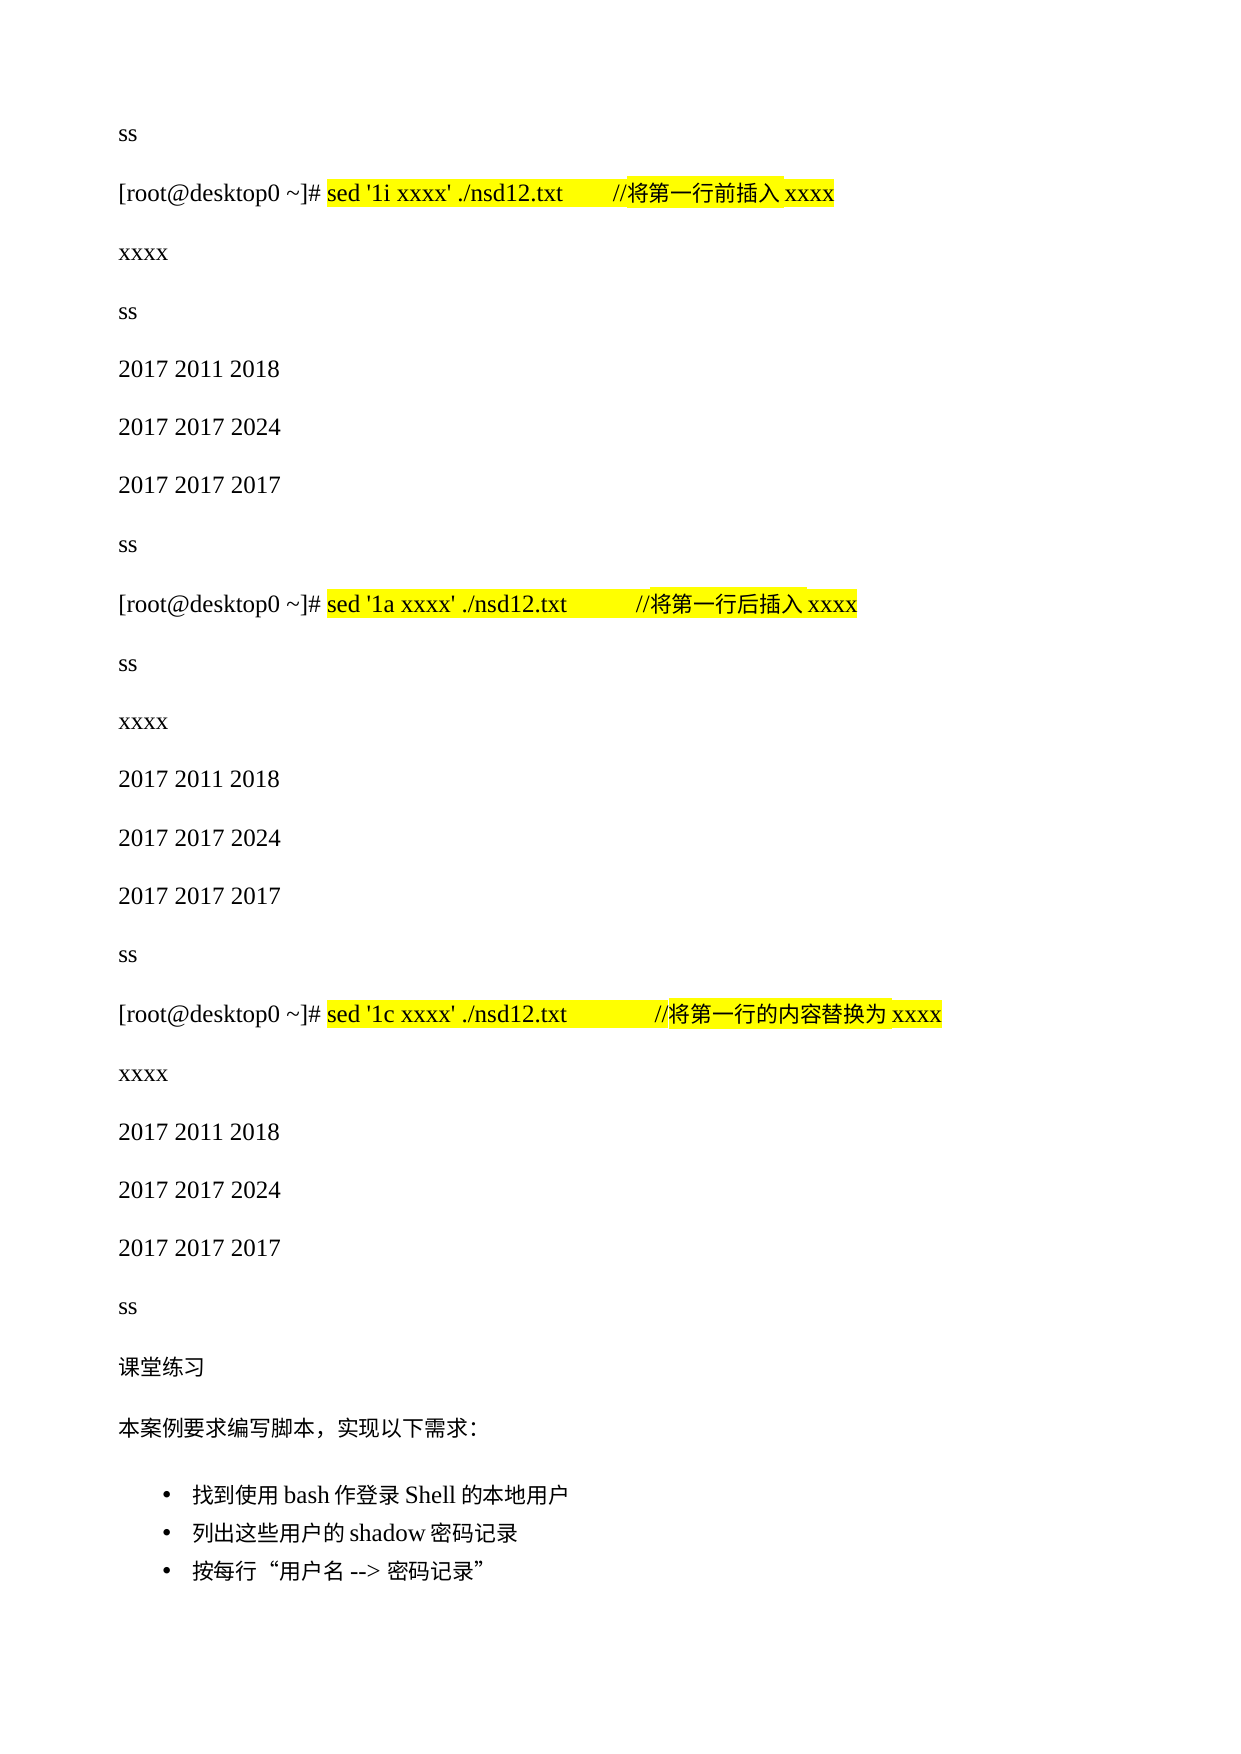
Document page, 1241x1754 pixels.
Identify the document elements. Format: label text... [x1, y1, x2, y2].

text 2017 2017 2024 [118, 823, 1122, 851]
text 本案例要求编写脚本，实现以下需求： [118, 1411, 1122, 1442]
text ss [118, 648, 1122, 677]
text 2017 2017 2024 [118, 1175, 1122, 1204]
text 2017 2011 2018 [118, 1117, 1122, 1146]
text ss [118, 529, 1122, 557]
text xxxx [118, 706, 1122, 735]
text ss [118, 296, 1122, 324]
text xxxx [118, 237, 1122, 266]
list 列出这些用户的shadow密码记录 [162, 1516, 1122, 1548]
text 2017 2011 2018 [118, 354, 1122, 383]
text 2017 2017 2017 [118, 1233, 1122, 1262]
list 按每行“用户名 --> 密码记录” [162, 1554, 1122, 1586]
list 找到使用bash作登录Shell的本地用户 [162, 1478, 1122, 1510]
text xxxx [118, 1058, 1122, 1087]
text [root@desktop0 ~]# sed '1a xxxx' ./nsd12.txt //将第一行后插入xxxx [118, 587, 1122, 618]
text 2017 2017 2024 [118, 412, 1122, 441]
text ss [118, 118, 1122, 147]
text 2017 2017 2017 [118, 881, 1122, 910]
text ss [118, 1291, 1122, 1320]
text 2017 2017 2017 [118, 470, 1122, 499]
text [root@desktop0 ~]# sed '1i xxxx' ./nsd12.txt //将第一行前插入xxxx [118, 176, 1122, 208]
text 课堂练习 [118, 1350, 1122, 1381]
text 2017 2011 2018 [118, 764, 1122, 793]
text [root@desktop0 ~]# sed '1c xxxx' ./nsd12.txt //将第一行的内容替换为xxxx [118, 997, 1122, 1029]
text ss [118, 939, 1122, 968]
